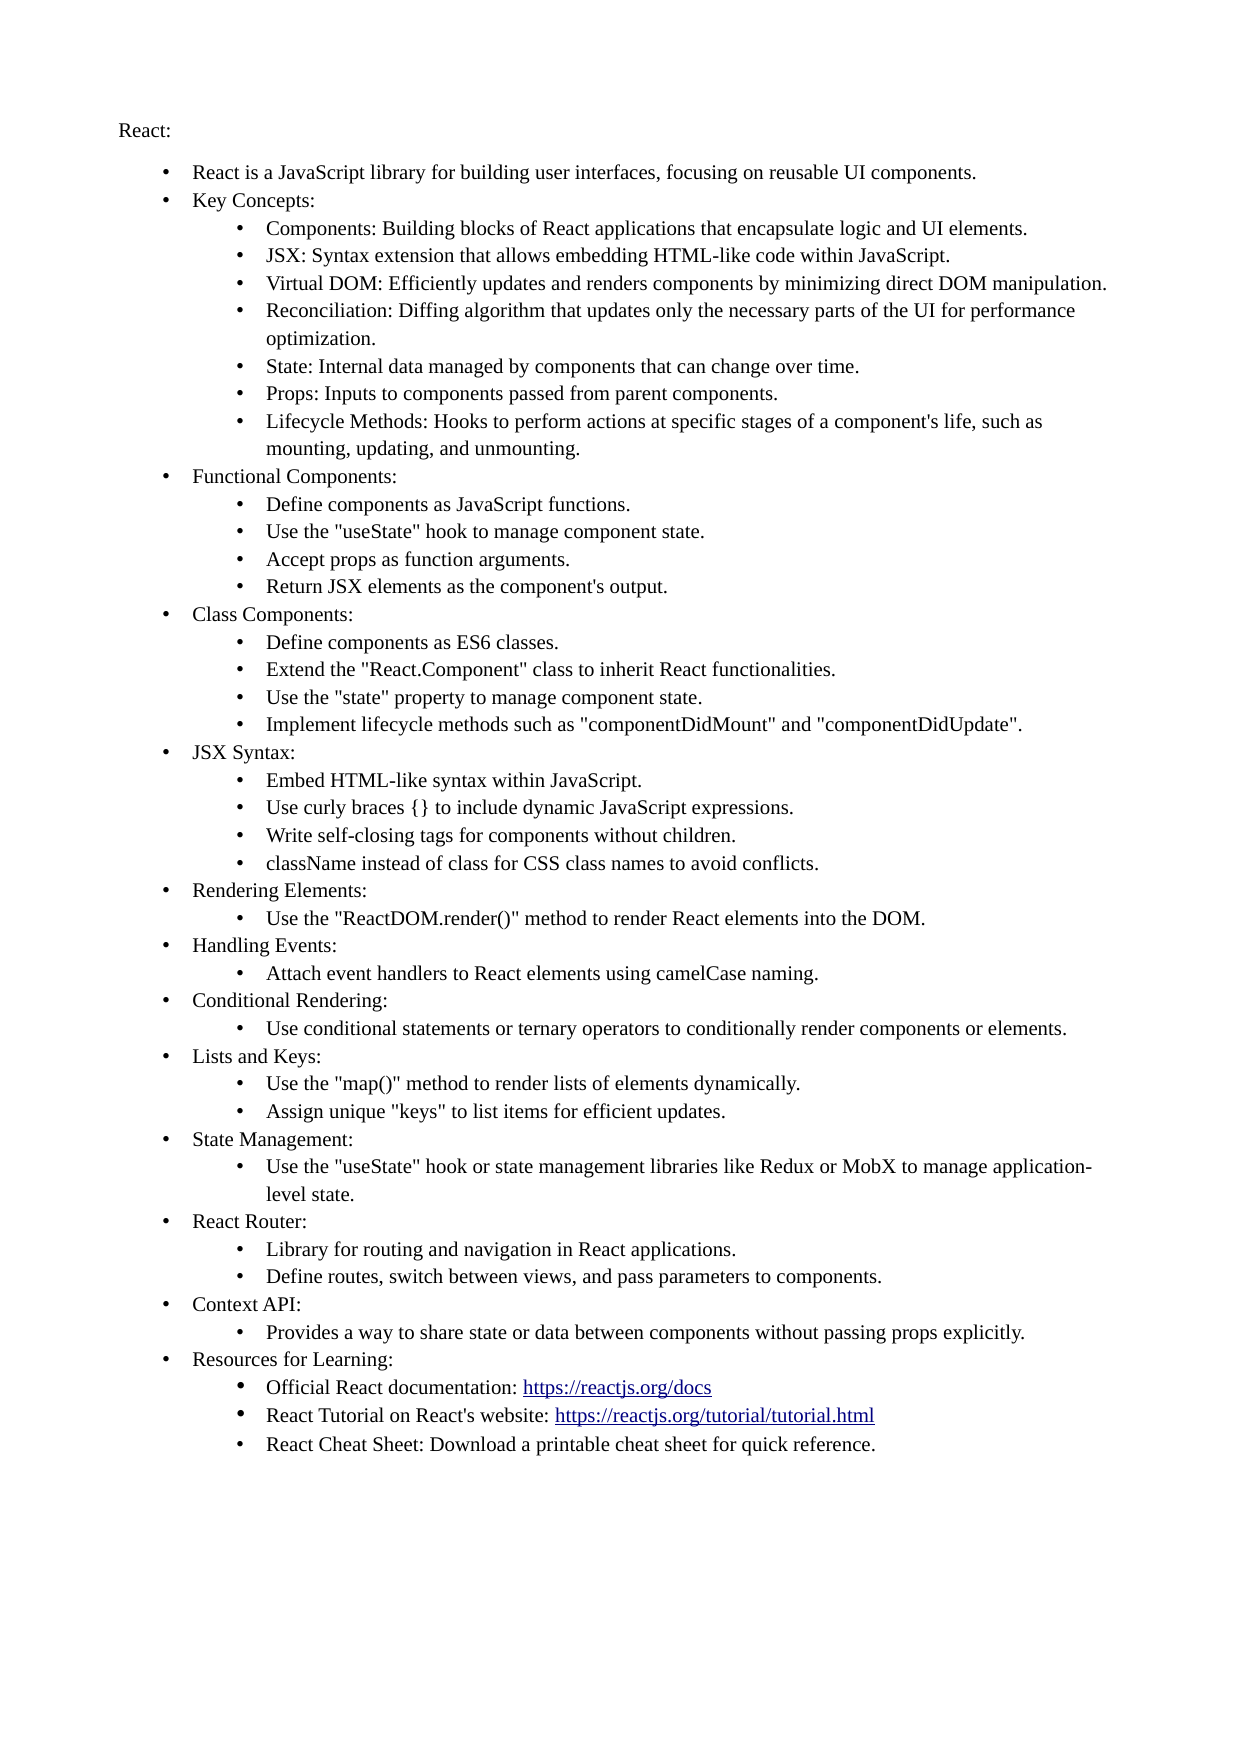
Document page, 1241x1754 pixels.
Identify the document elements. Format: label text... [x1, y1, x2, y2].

list Handling Events: [162, 933, 1122, 957]
list Components: Building blocks of React applications that encapsulate logic and UI elements. [236, 216, 1122, 239]
list State: Internal data managed by components that can change over time. [236, 353, 1122, 378]
list Library for routing and navigation in React applications. [236, 1237, 1122, 1261]
list JSX Syntax: [162, 740, 1122, 764]
list Write self-closing tags for components without children. [236, 823, 1122, 847]
list Use the "ReactDOM.render()" method to render React elements into the DOM. [236, 906, 1122, 930]
list Extend the "React.Component" class to inherit React functionalities. [236, 657, 1122, 681]
list JSX: Syntax extension that allows embedding HTML-like code within JavaScript. [236, 243, 1122, 267]
list Resources for Learning: [162, 1347, 1122, 1371]
list Define components as ES6 classes. [236, 629, 1122, 654]
list Attach event handlers to React elements using camelCase naming. [236, 961, 1122, 985]
list Official React documentation: https://reactjs.org/docs [236, 1375, 1122, 1400]
list Accept props as function arguments. [236, 547, 1122, 571]
list Rendering Elements: [162, 878, 1122, 902]
list Embed HTML-like syntax within JavaScript. [236, 768, 1122, 792]
list Use curly braces {} to include dynamic JavaScript expressions. [236, 795, 1122, 819]
list Use the "map()" method to render lists of elements dynamically. [236, 1071, 1122, 1095]
list React Router: [162, 1209, 1122, 1233]
list Use the "useState" hook or state management libraries like Redux or MobX to manage application-level state. [236, 1154, 1122, 1206]
list Use the "useState" hook to manage component state. [236, 519, 1122, 543]
list Functional Components: [162, 464, 1122, 488]
list Use the "state" property to manage component state. [236, 685, 1122, 709]
list Props: Inputs to components passed from parent components. [236, 381, 1122, 405]
list Return JSX elements as the component's output. [236, 574, 1122, 598]
list Key Concepts: [162, 188, 1122, 212]
list Provides a way to share state or data between components without passing props explicitly. [236, 1320, 1122, 1344]
list className instead of class for CSS class names to avoid conflicts. [236, 850, 1122, 874]
list Lists and Keys: [162, 1044, 1122, 1068]
list Lifecycle Methods: Hooks to perform actions at specific stages of a component's life, such as mounting, updating, and unmounting. [236, 409, 1122, 460]
list Virtual DOM: Efficiently updates and renders components by minimizing direct DOM manipulation. [236, 271, 1122, 295]
list Class Components: [162, 602, 1122, 626]
list Use conditional statements or ternary operators to conditionally render components or elements. [236, 1016, 1122, 1040]
list Implement lifecycle methods such as "componentDidMount" and "componentDidUpdate". [236, 712, 1122, 736]
list State Management: [162, 1126, 1122, 1151]
list Conditional Rendering: [162, 988, 1122, 1012]
list React is a JavaScript library for building user interfaces, focusing on reusable UI components. [162, 160, 1122, 184]
list Assign unique "keys" to list items for efficient updates. [236, 1099, 1122, 1123]
text React: [118, 118, 1122, 142]
list Reconciliation: Diffing algorithm that updates only the necessary parts of the UI for performance optimization. [236, 298, 1122, 350]
list Define components as JavaScript functions. [236, 492, 1122, 516]
list Define routes, switch between views, and pass parameters to components. [236, 1264, 1122, 1288]
list Context API: [162, 1292, 1122, 1316]
list React Cheat Sheet: Download a printable cheat sheet for quick reference. [236, 1432, 1122, 1456]
list React Tutorial on React's website: https://reactjs.org/tutorial/tutorial.html [236, 1403, 1122, 1428]
